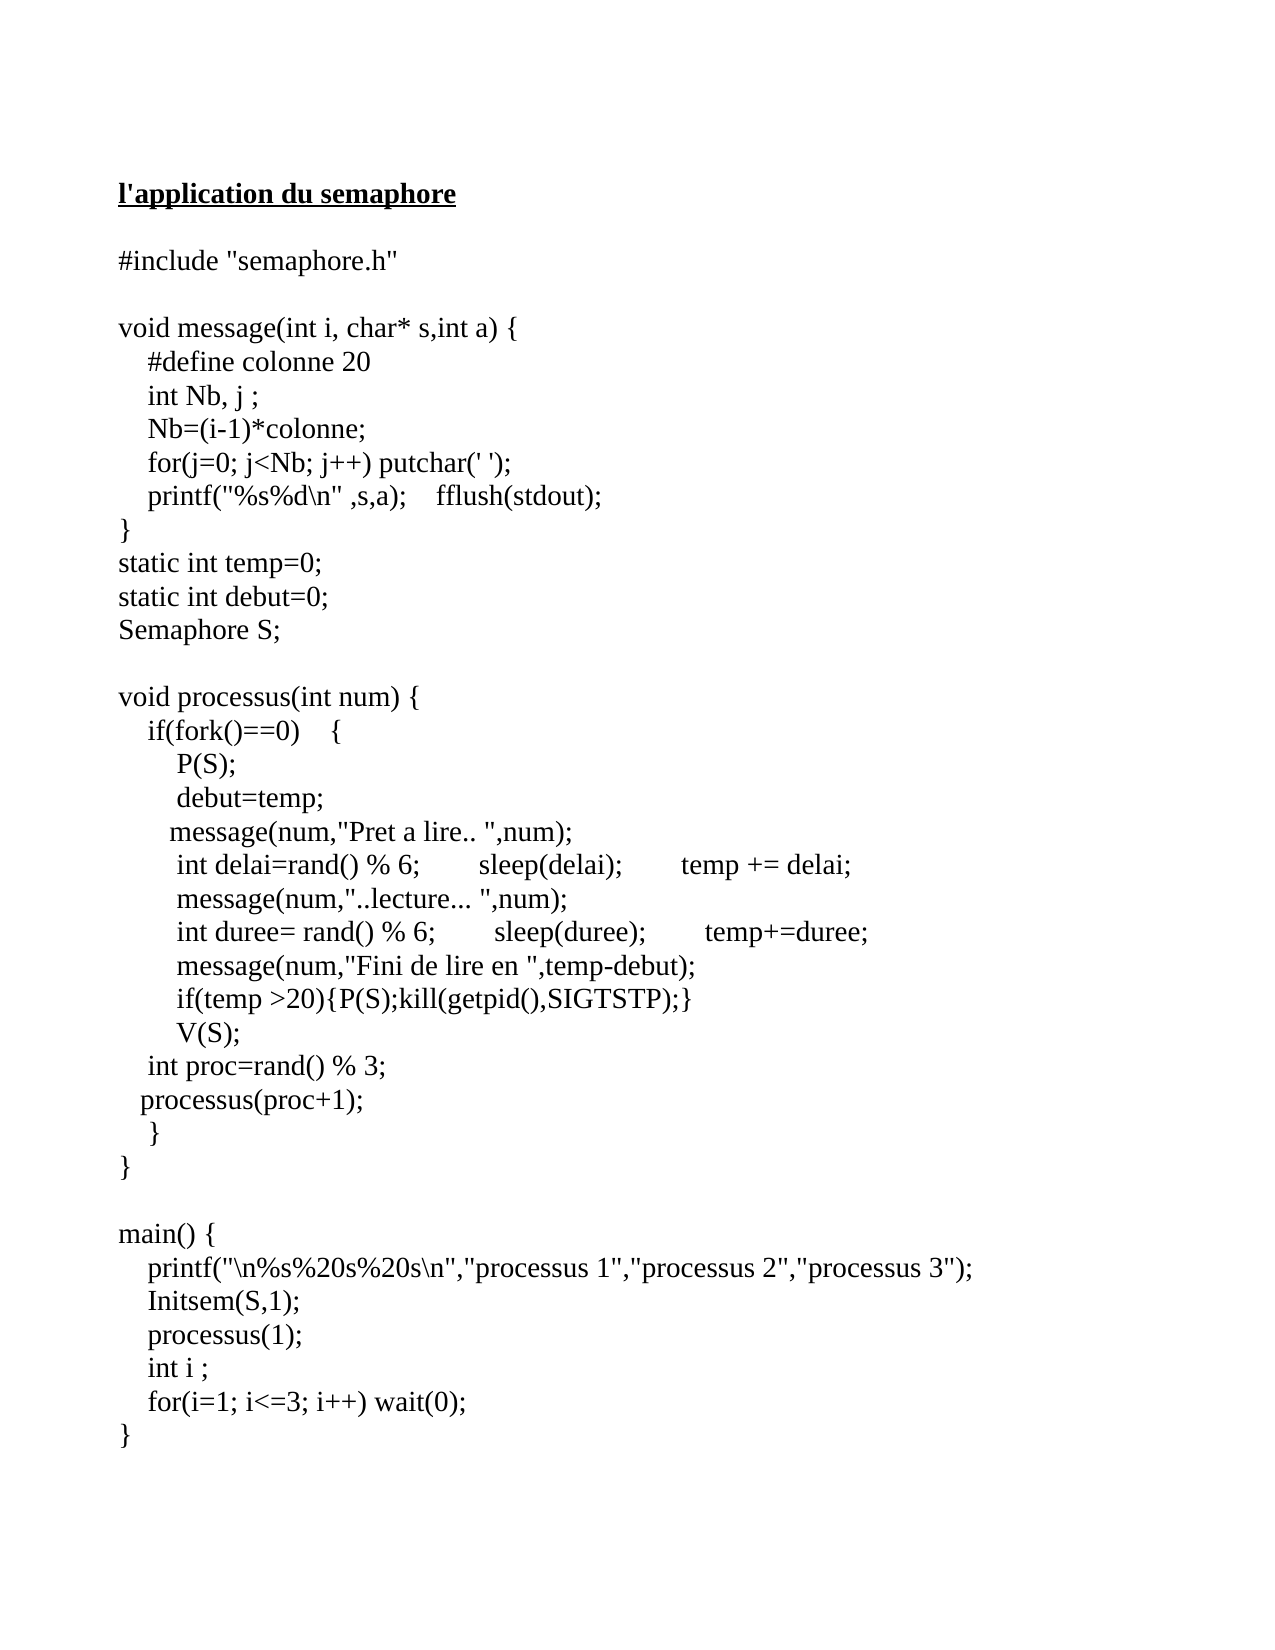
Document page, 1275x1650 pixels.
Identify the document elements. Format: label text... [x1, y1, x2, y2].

text int duree= rand() % 6; sleep(duree); temp+=duree; [118, 914, 1157, 948]
text } [118, 512, 1157, 545]
text V(S); [118, 1015, 1157, 1048]
text P(S); [118, 747, 1157, 780]
text main() { [118, 1216, 1157, 1250]
text int Nb, j ; [118, 378, 1157, 411]
text printf("\n%s%20s%20s\n","processus 1","processus 2","processus 3"); [118, 1250, 1157, 1283]
text int delai=rand() % 6; sleep(delai); temp += delai; [118, 847, 1157, 881]
text } [118, 1417, 1157, 1451]
text printf("%s%d\n" ,s,a); fflush(stdout); [118, 478, 1157, 512]
text Nb=(i-1)*colonne; [118, 411, 1157, 445]
text Semaphore S; [118, 612, 1157, 646]
text debut=temp; [118, 780, 1157, 814]
text processus(proc+1); [118, 1082, 1157, 1116]
text #define colonne 20 [118, 344, 1157, 378]
text static int debut=0; [118, 579, 1157, 612]
text void processus(int num) { [118, 679, 1157, 713]
text message(num,"..lecture... ",num); [118, 881, 1157, 914]
text for(j=0; j<Nb; j++) putchar(' '); [118, 445, 1157, 478]
text void message(int i, char* s,int a) { [118, 311, 1157, 344]
text } [118, 1149, 1157, 1183]
text static int temp=0; [118, 545, 1157, 579]
text if(fork()==0) { [118, 713, 1157, 747]
text int proc=rand() % 3; [118, 1048, 1157, 1082]
text message(num,"Pret a lire.. ",num); [118, 814, 1157, 847]
text #include "semaphore.h" [118, 243, 1157, 277]
text Initsem(S,1); [118, 1283, 1157, 1317]
text if(temp >20){P(S);kill(getpid(),SIGTSTP);} [118, 981, 1157, 1015]
text processus(1); [118, 1317, 1157, 1350]
text } [118, 1116, 1157, 1149]
text message(num,"Fini de lire en ",temp-debut); [118, 948, 1157, 981]
text for(i=1; i<=3; i++) wait(0); [118, 1384, 1157, 1417]
text l'application du semaphore [118, 176, 1157, 210]
text int i ; [118, 1350, 1157, 1384]
